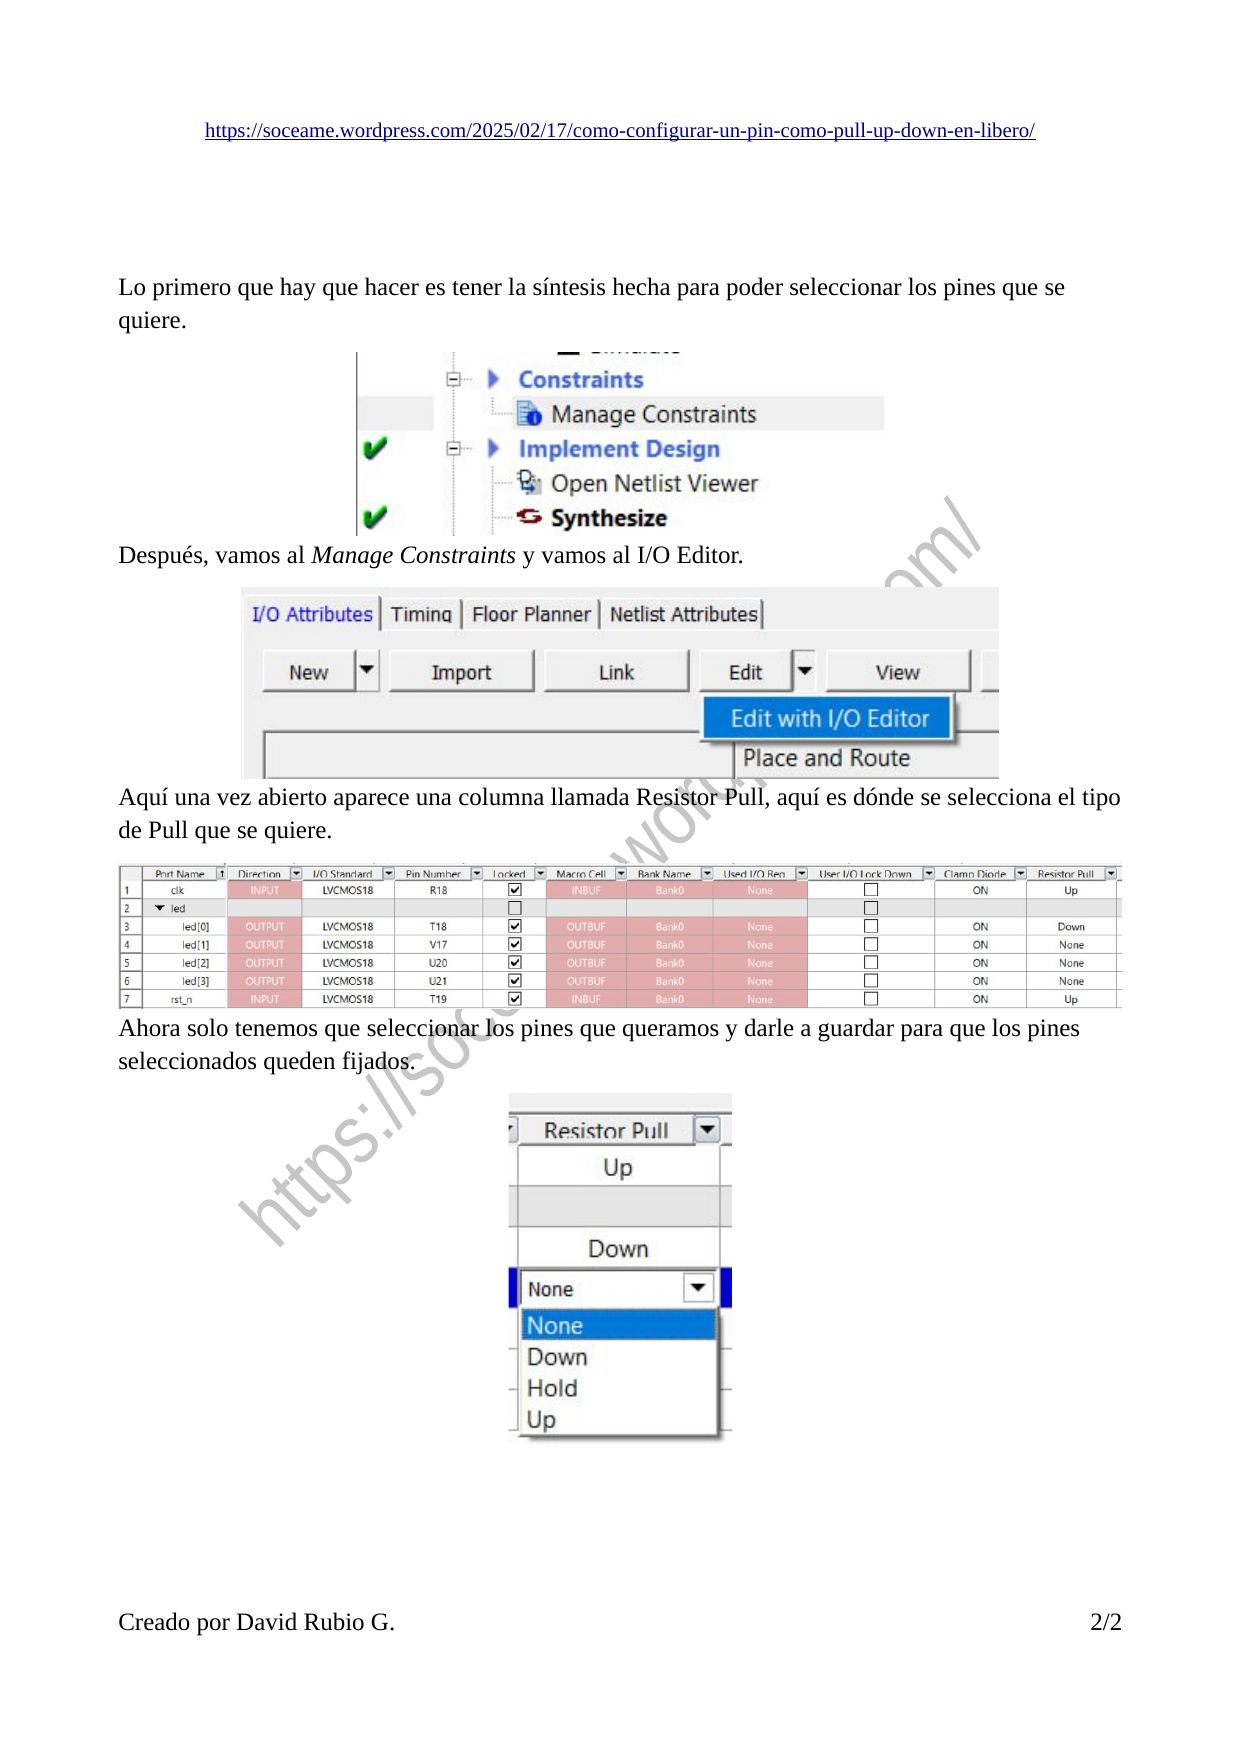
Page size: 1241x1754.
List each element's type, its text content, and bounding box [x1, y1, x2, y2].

text Aquí una vez abierto aparece una columna llamada Resistor Pull, aquí es dónde se selecciona el tipo de Pull que se quiere. [682, 588, 1122, 844]
text Ahora solo tenemos que seleccionar los pines que queramos y darle a guardar para que los pines seleccionados queden fijados. [118, 1009, 1122, 1075]
picture [356, 352, 885, 536]
text Lo primero que hay que hacer es tener la síntesis hecha para poder seleccionar los pines que se quiere. [118, 272, 1122, 334]
text Aquí una vez abierto aparece una columna llamada Resistor Pull, aquí es dónde se selecciona el tipo de Pull que se quiere. [118, 588, 687, 844]
picture [118, 863, 1123, 1009]
text Después, vamos al Manage Constraints y vamos al I/O Editor. [118, 353, 1122, 569]
picture [508, 1093, 732, 1486]
picture [241, 587, 999, 779]
